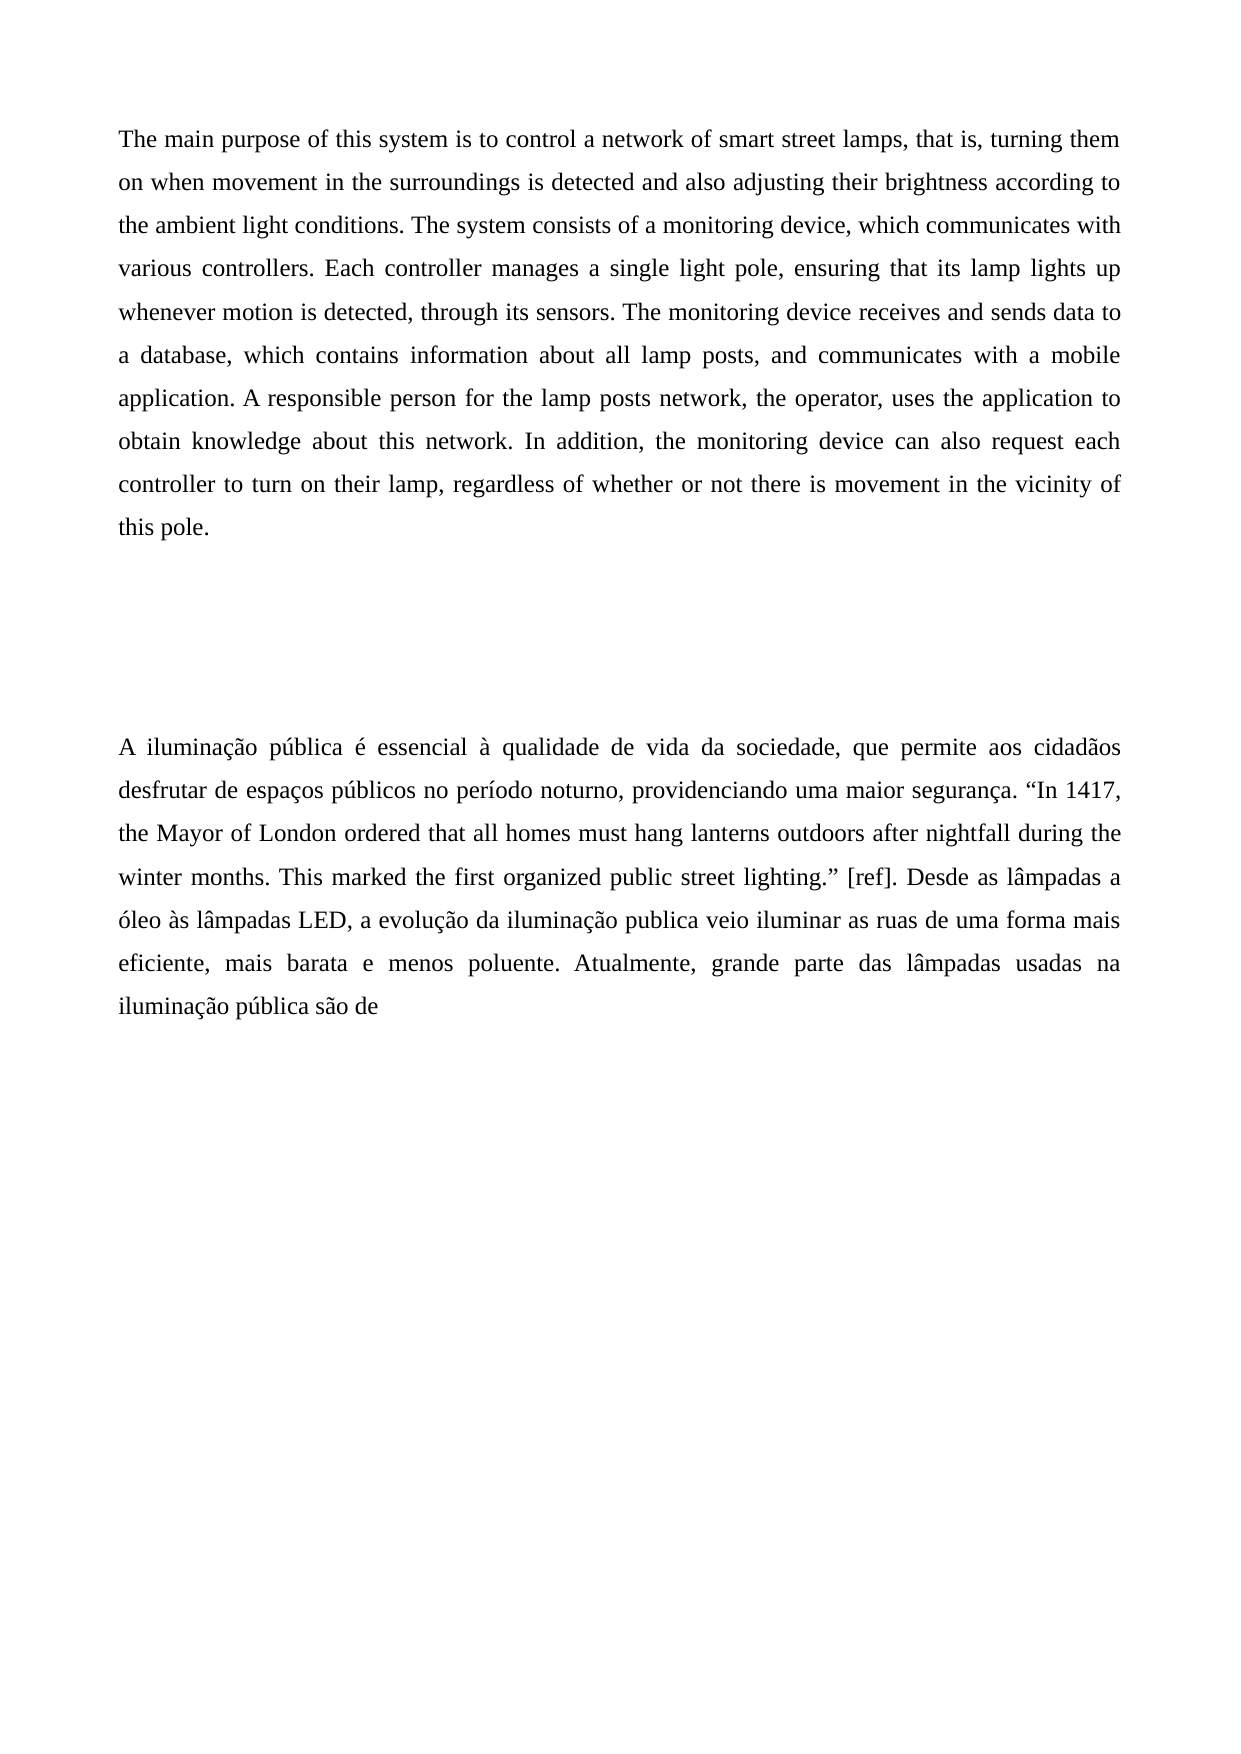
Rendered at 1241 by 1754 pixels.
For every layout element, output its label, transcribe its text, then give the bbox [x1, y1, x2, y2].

text A iluminação pública é essencial à qualidade de vida da sociedade, que permite aos cidadãos desfrutar de espaços públicos no período noturno, providenciando uma maior segurança. “In 1417, the Mayor of London ordered that all homes must hang lanterns outdoors after nightfall during the winter months. This marked the first organized public street lighting.” [ref]. Desde as lâmpadas a óleo às lâmpadas LED, a evolução da iluminação publica veio iluminar as ruas de uma forma mais eficiente, mais barata e menos poluente. Atualmente, grande parte das lâmpadas usadas na iluminação pública são de [118, 732, 1122, 1020]
text The main purpose of this system is to control a network of smart street lamps, that is, turning them on when movement in the surroundings is detected and also adjusting their brightness according to the ambient light conditions. The system consists of a monitoring device, which communicates with various controllers. Each controller manages a single light pole, ensuring that its lamp lights up whenever motion is detected, through its sensors. The monitoring device receives and sends data to a database, which contains information about all lamp posts, and communicates with a mobile application. A responsible person for the lamp posts network, the operator, uses the application to obtain knowledge about this network. In addition, the monitoring device can also request each controller to turn on their lamp, regardless of whether or not there is movement in the vicinity of this pole. [118, 124, 1122, 541]
